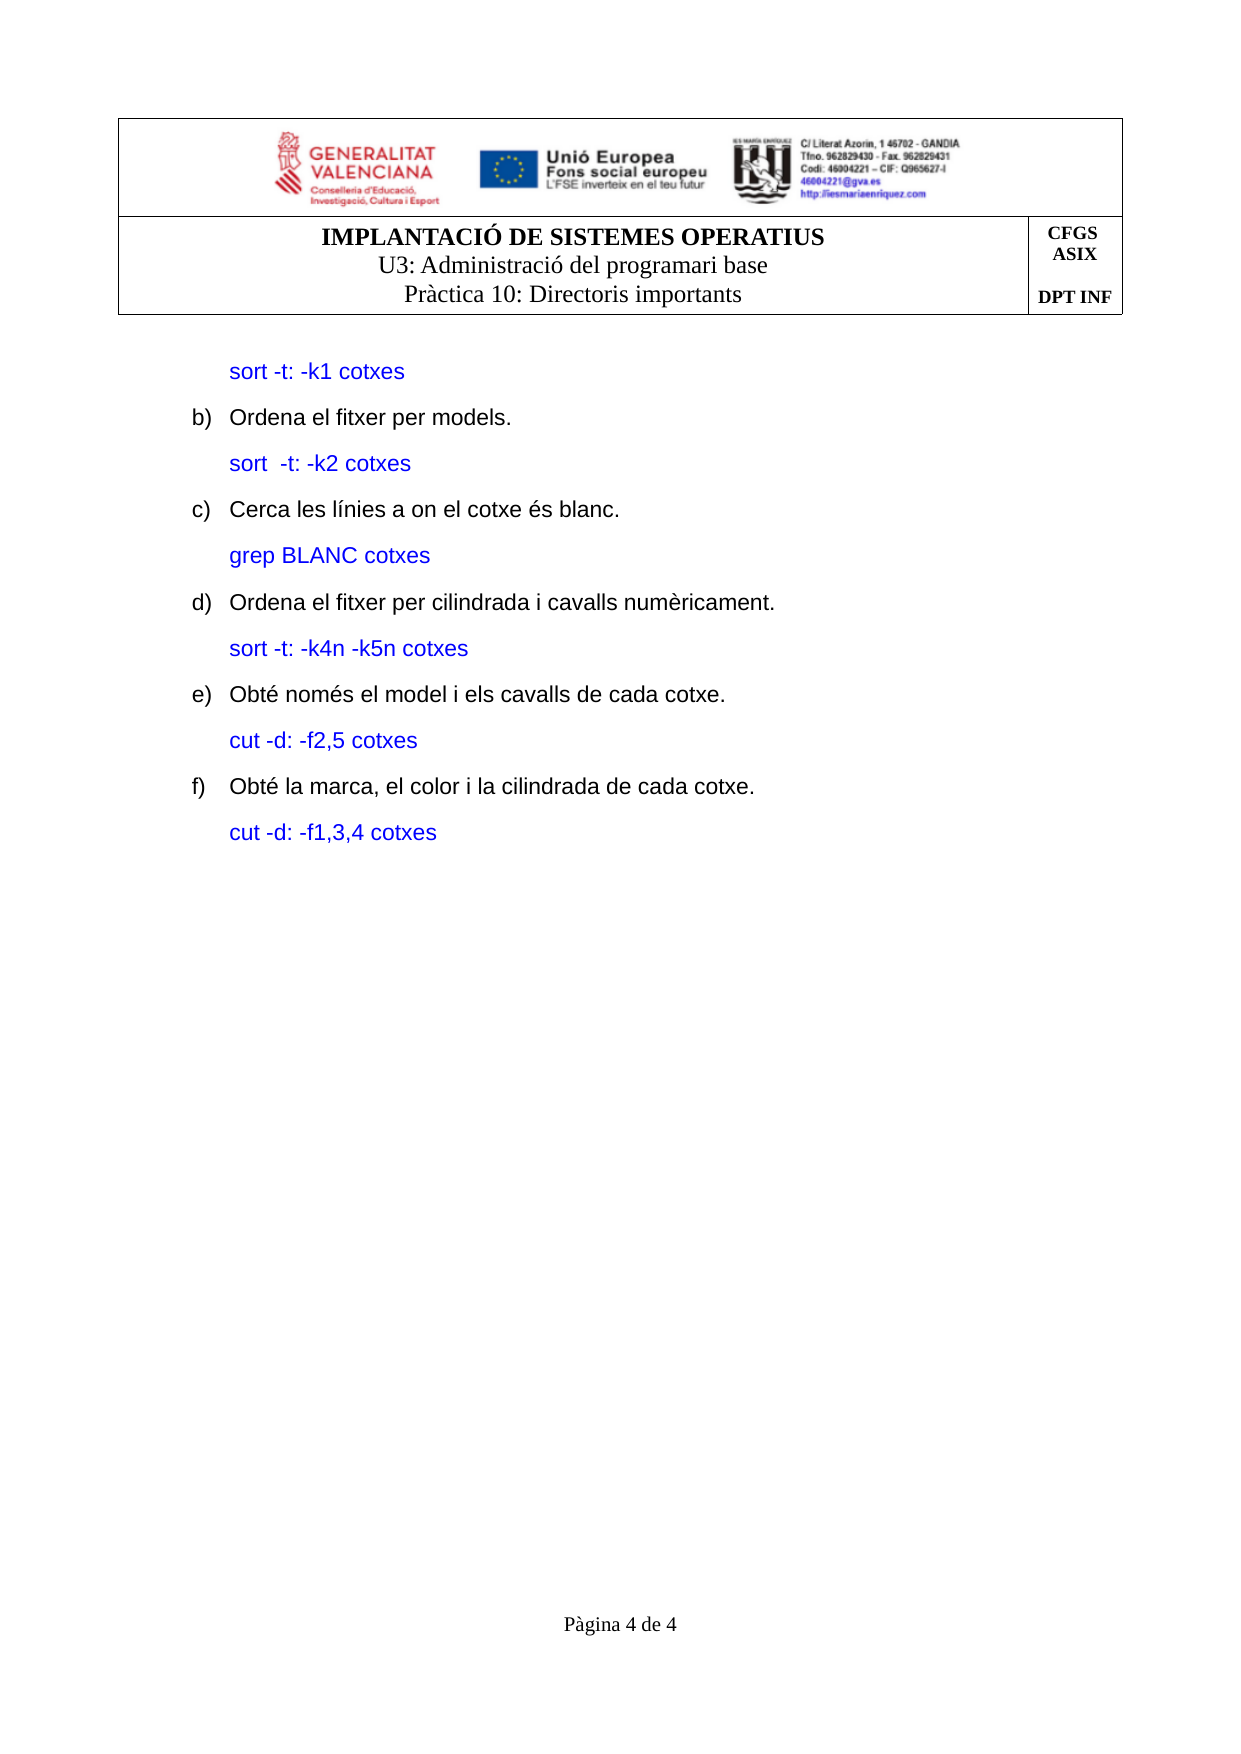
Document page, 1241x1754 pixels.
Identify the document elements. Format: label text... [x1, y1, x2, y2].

list Obté només el model i els cavalls de cada cotxe. [192, 681, 1122, 707]
list Ordena el fitxer per models. [192, 404, 1122, 430]
list grep BLANC cotxes [192, 542, 1122, 569]
picture [273, 123, 967, 212]
list sort -t: -k2 cotxes [192, 450, 1122, 476]
list Obté la marca, el color i la cilindrada de cada cotxe. [192, 773, 1122, 799]
list sort -t: -k4n -k5n cotxes [192, 634, 1122, 661]
list Cerca les línies a on el cotxe és blanc. [192, 496, 1122, 522]
list Ordena el fitxer per cilindrada i cavalls numèricament. [192, 588, 1122, 615]
list cut -d: -f1,3,4 cotxes [192, 819, 1122, 846]
list cut -d: -f2,5 cotxes [192, 727, 1122, 753]
list sort -t: -k1 cotxes [192, 358, 1122, 384]
